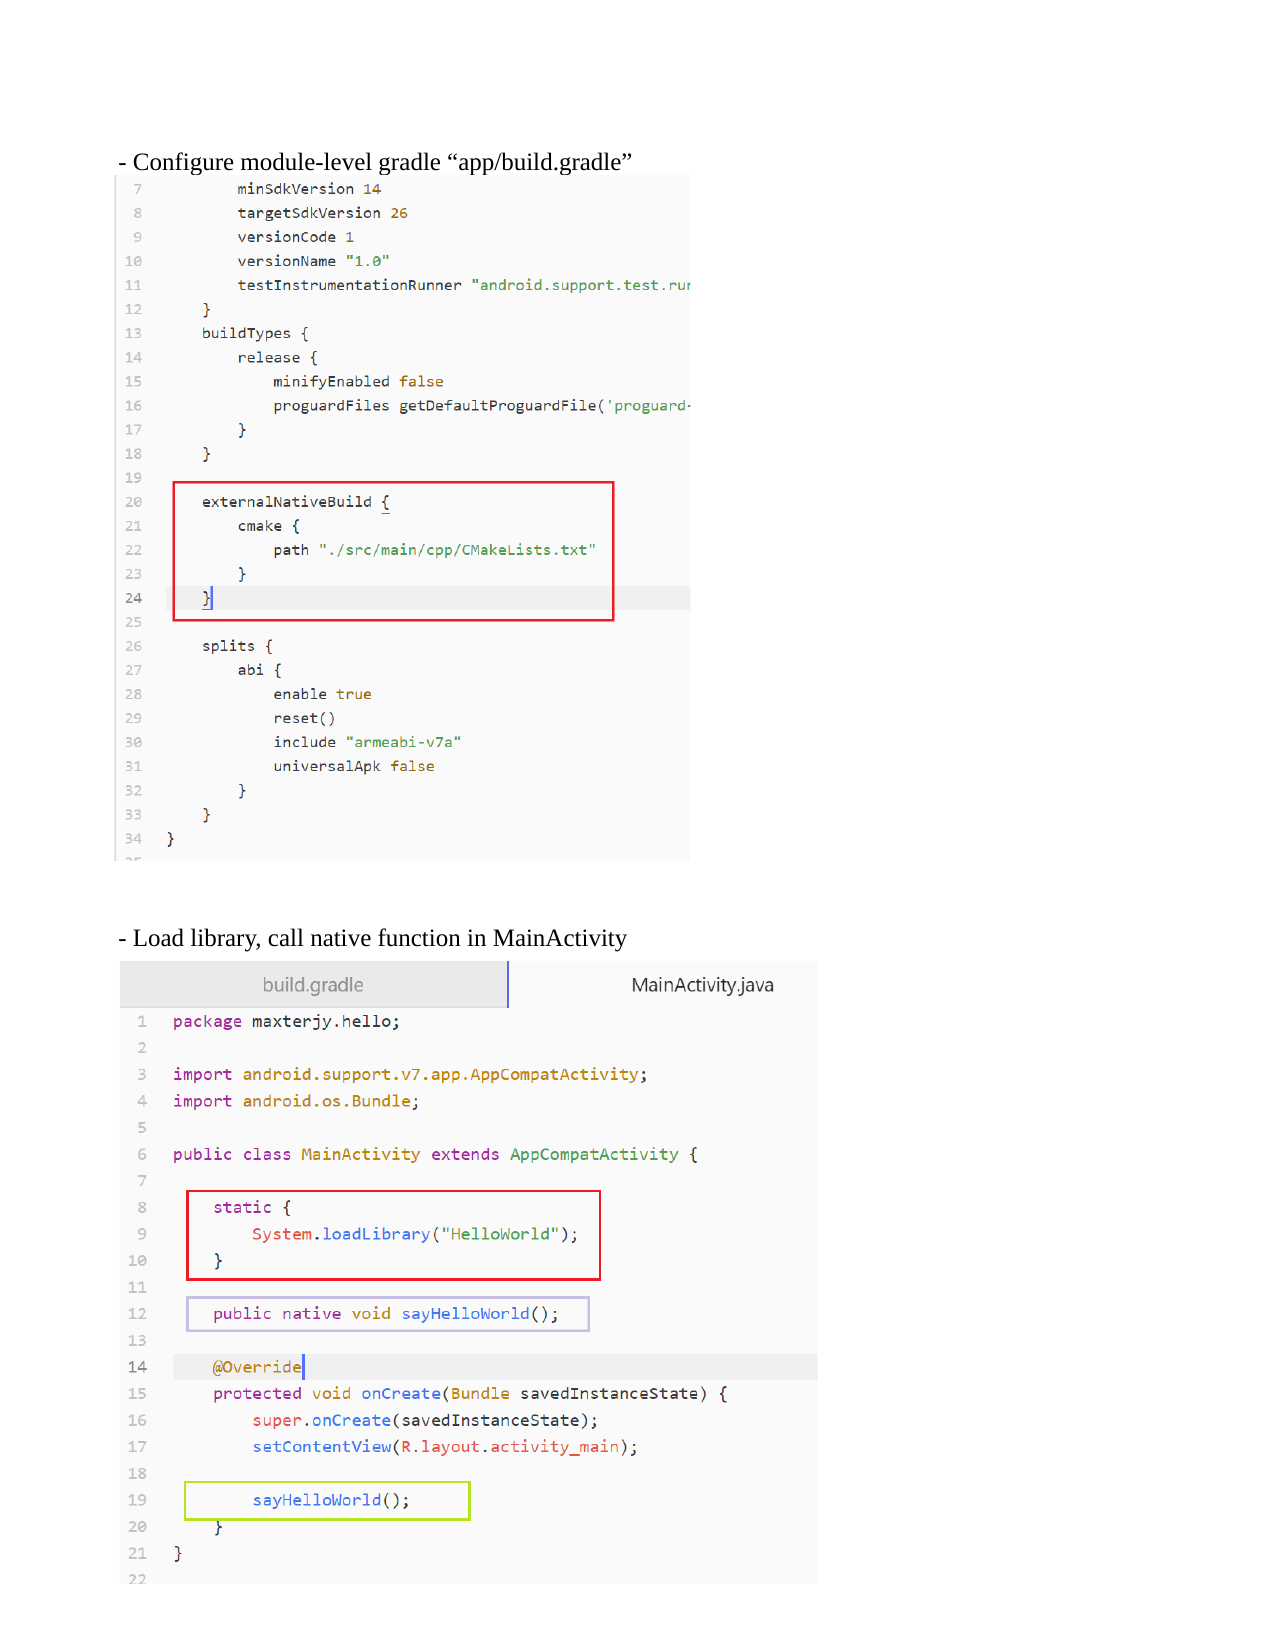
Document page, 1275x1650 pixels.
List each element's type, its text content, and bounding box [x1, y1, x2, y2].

text - Load library, call native function in MainActivity [118, 923, 1157, 952]
text - Configure module-level gradle “app/build.gradle” [118, 147, 1157, 176]
picture [113, 175, 691, 861]
picture [119, 961, 818, 1584]
